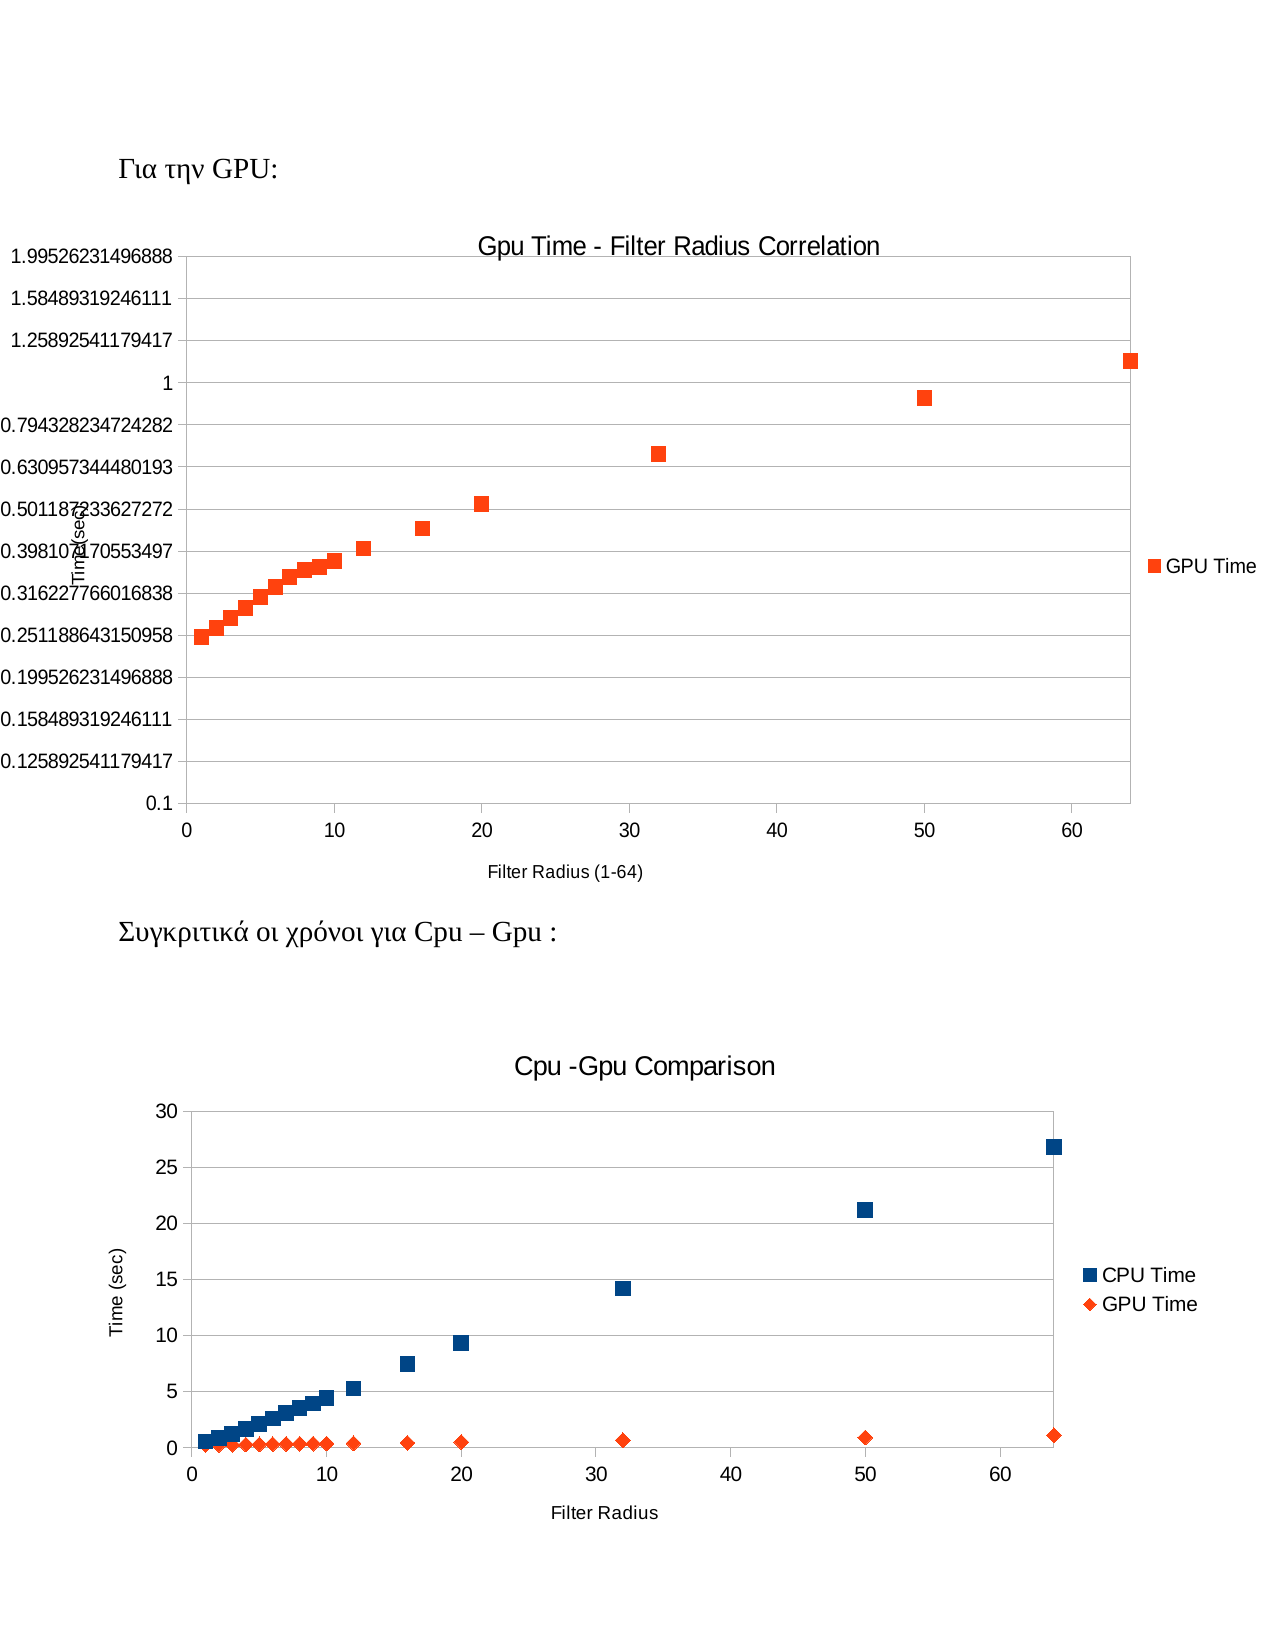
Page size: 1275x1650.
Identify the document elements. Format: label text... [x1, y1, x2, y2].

text Για την GPU: [118, 152, 1157, 185]
text Συγκριτικά οι χρόνοι για Cpu – Gpu : [118, 914, 1157, 947]
